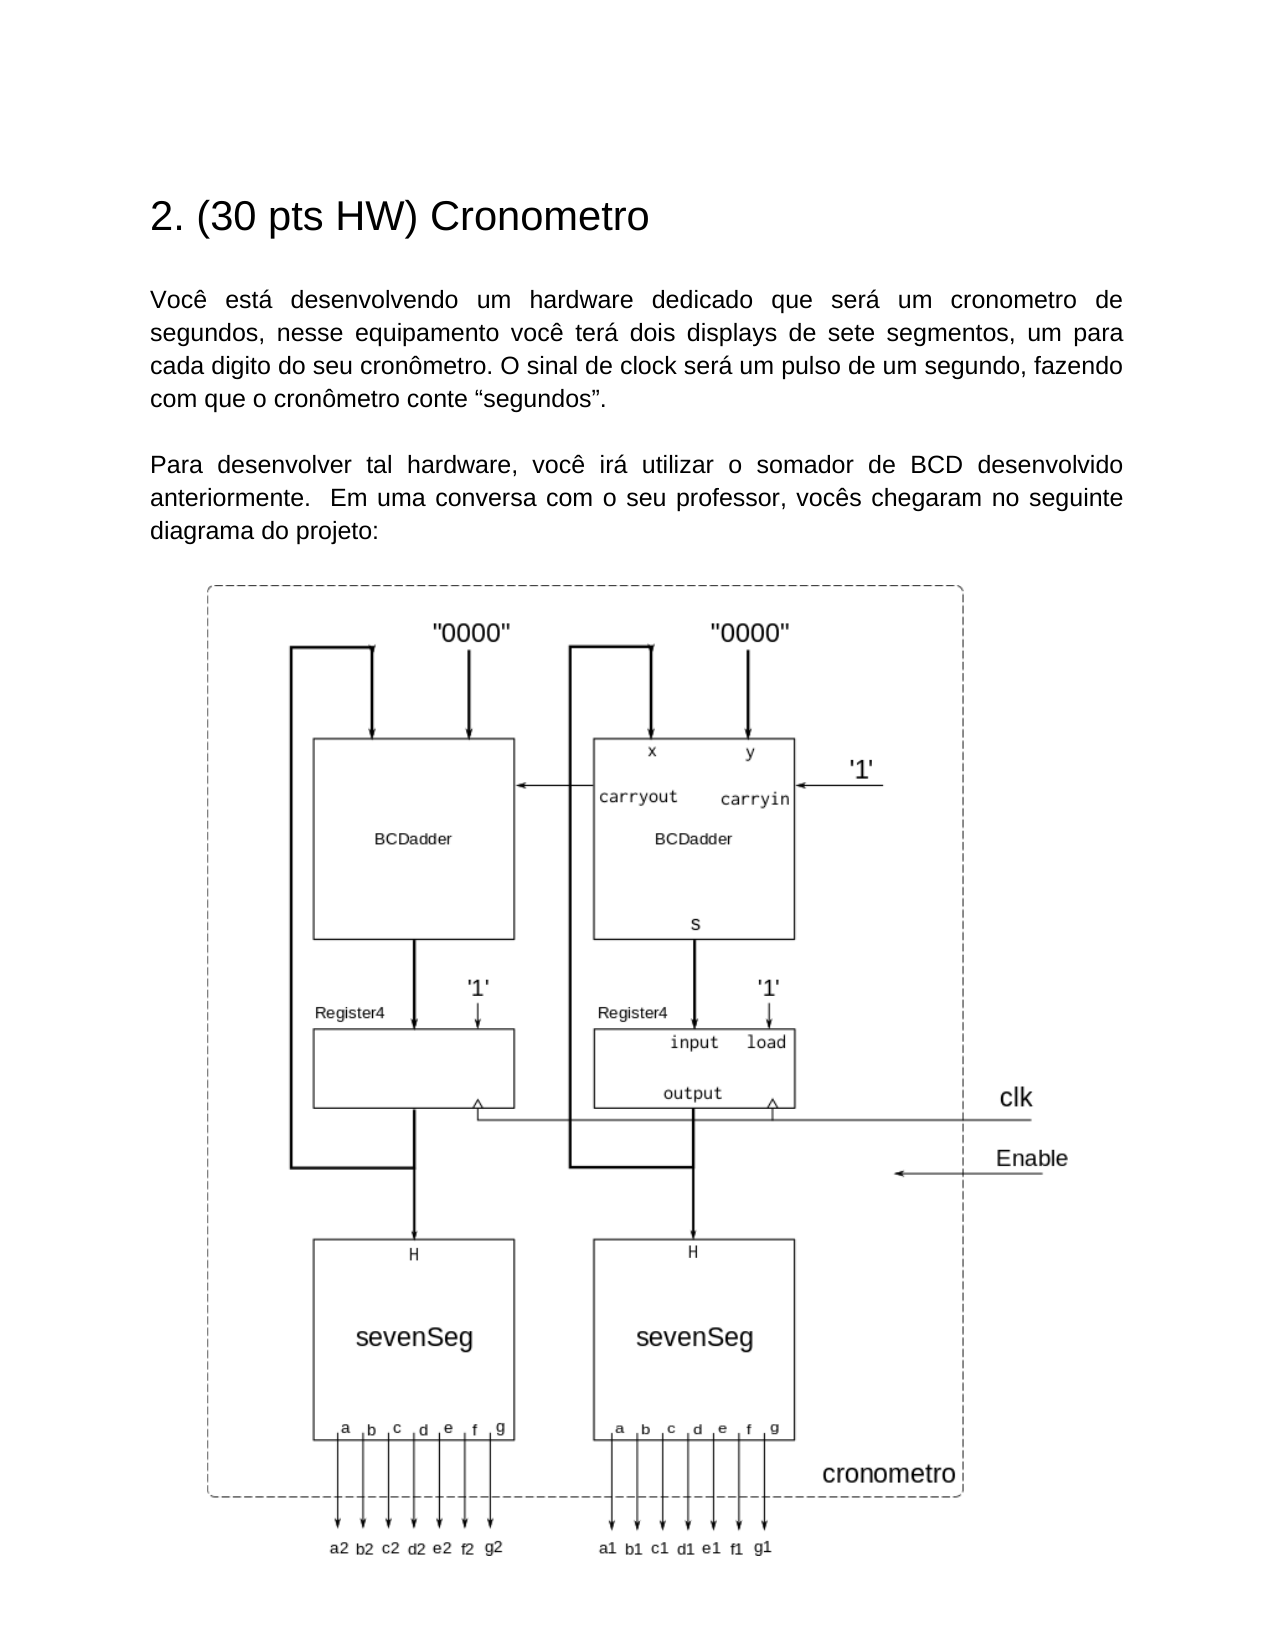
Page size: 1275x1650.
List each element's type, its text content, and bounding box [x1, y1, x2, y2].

picture [207, 585, 1068, 1556]
text Você está desenvolvendo um hardware dedicado que será um cronometro de segundos, nesse equipamento você terá dois displays de sete segmentos, um para cada digito do seu cronômetro. O sinal de clock será um pulso de um segundo, fazendo com que o cronômetro conte “segundos”. [150, 285, 1125, 413]
text Para desenvolver tal hardware, você irá utilizar o somador de BCD desenvolvido anteriormente. Em uma conversa com o seu professor, vocês chegaram no seguinte diagrama do projeto: [150, 450, 1125, 545]
subtitle 2. (30 pts HW) Cronometro [150, 192, 1125, 239]
